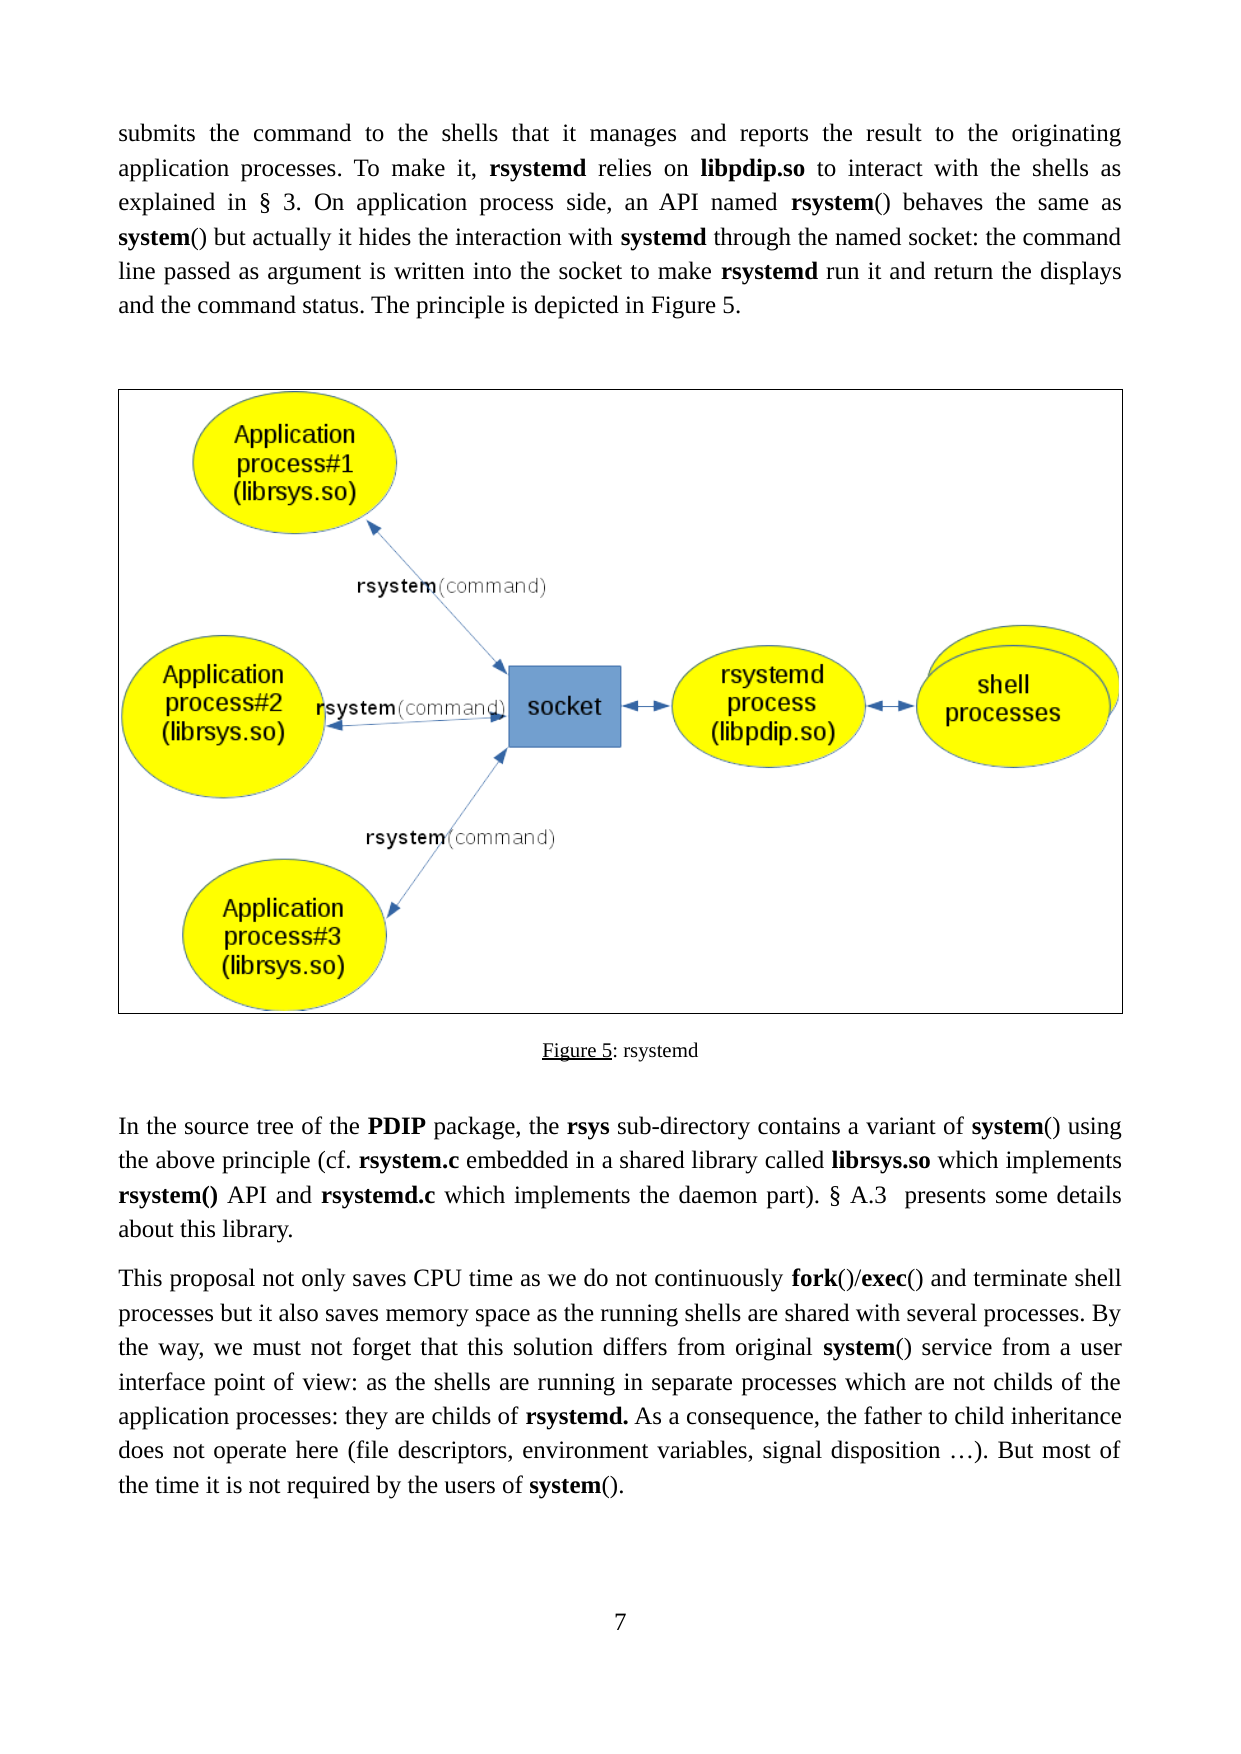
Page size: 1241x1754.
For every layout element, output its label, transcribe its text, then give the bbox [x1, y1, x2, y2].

picture [121, 391, 1119, 1011]
text submits the command to the shells that it manages and reports the result to the originating application processes. To make it, rsystemd relies on libpdip.so to interact with the shells as explained in § 3. On application process side, an API named rsystem() behaves the same as system() but actually it hides the interaction with systemd through the named socket: the command line passed as argument is written into the socket to make rsystemd run it and return the displays and the command status. The principle is depicted in Figure 5. [118, 118, 1122, 319]
text In the source tree of the PDIP package, the rsys sub-directory contains a variant of system() using the above principle (cf. rsystem.c embedded in a shared library called librsys.so which implements rsystem() API and rsystemd.c which implements the daemon part). § A.3 presents some details about this library. [118, 1111, 1122, 1243]
text Figure 5: rsystemd [118, 1038, 1122, 1062]
text This proposal not only saves CPU time as we do not continuously fork()/exec() and terminate shell processes but it also saves memory space as the running shells are shared with several processes. By the way, we must not forget that this solution differs from original system() service from a user interface point of view: as the shells are running in separate processes which are not childs of the application processes: they are childs of rsystemd. As a consequence, the father to child inheritance does not operate here (file descriptors, environment variables, signal disposition …). But most of the time it is not required by the users of system(). [118, 1263, 1122, 1499]
